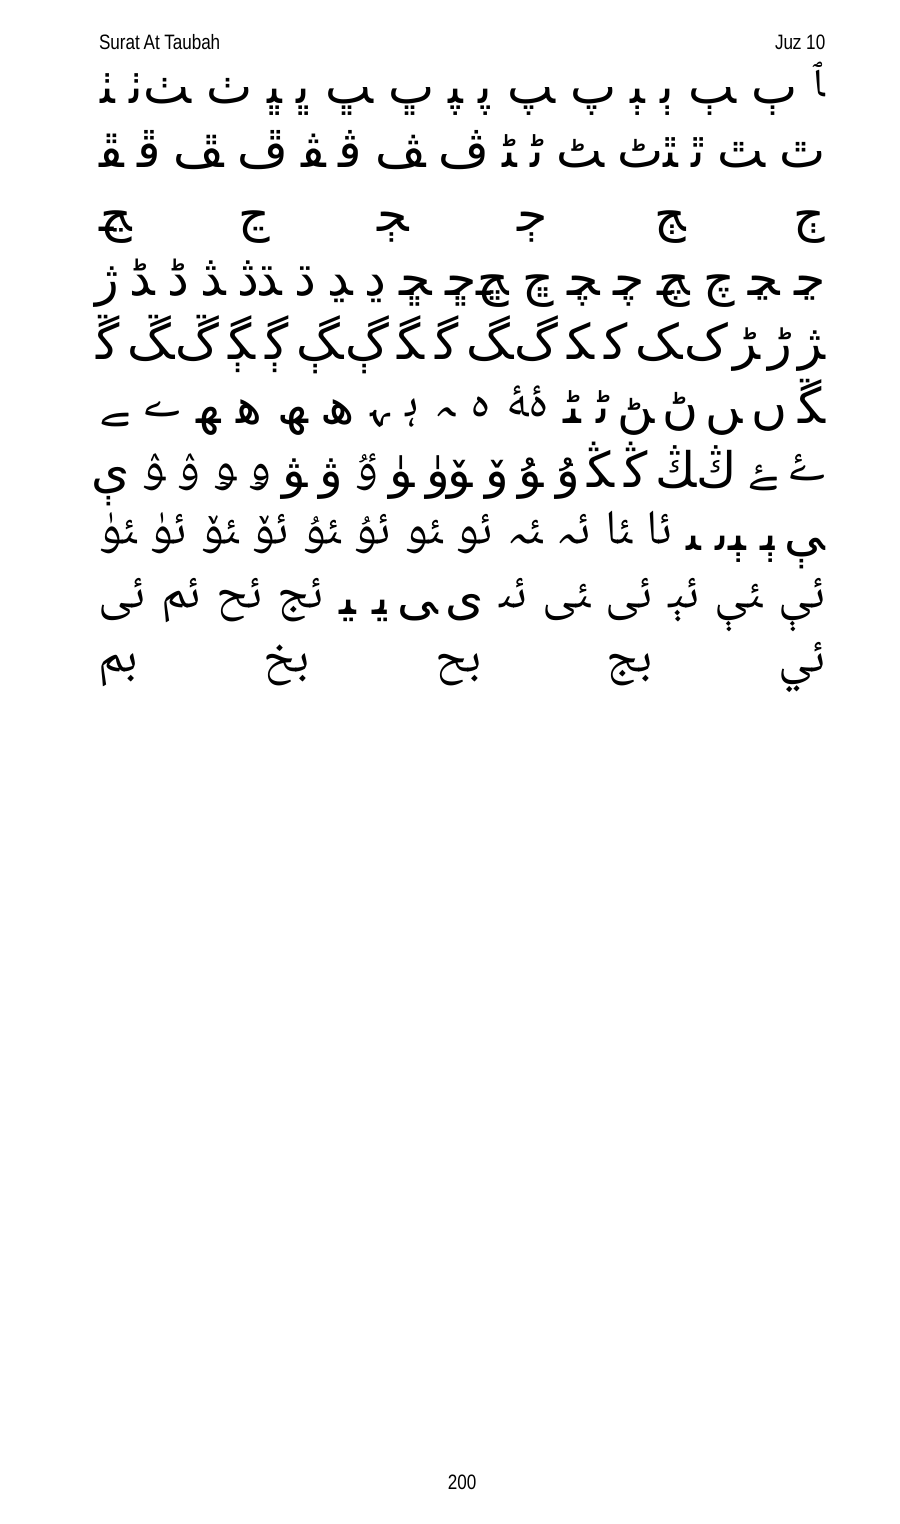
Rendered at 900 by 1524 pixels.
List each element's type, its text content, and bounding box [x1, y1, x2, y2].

text ﭑ ﭒ ﭓ ﭔ ﭕ ﭖ ﭗ ﭘ ﭙ ﭚ ﭛ ﭜ ﭝ ﭞ ﭟﭠ ﭡ ﭢ ﭣ ﭤ ﭥﭦ ﭧ ﭨ ﭩ ﭪ ﭫ ﭬ ﭭ ﭮ ﭯ ﭰ ﭱ ﭲ ﭳ ﭴ ﭵ ﭶ ﭷ [99, 60, 825, 252]
text ﭸ ﭹ ﭺ ﭻ ﭼ ﭽ ﭾ ﭿﮀ ﮁ ﮂ ﮃ ﮄ ﮅﮆ ﮇ ﮈ ﮉ ﮊ ﮋ ﮌ ﮍ ﮎ ﮏ ﮐ ﮑ ﮒ ﮓ ﮔ ﮕ ﮖ ﮗ ﮘ ﮙ ﮚ ﮛ ﮜ ﮝ ﮞ ﮟ ﮠ ﮡ ﮢ ﮣ ﮤﮥ ﮦ ﮧ ﮨ ﮩ ﮪ ﮫ ﮬ ﮭ ﮮ ﮯ ﮰ ﮱ ﯓ ﯔ ﯕ ﯖ ﯗ ﯘ ﯙ ﯚﯛ ﯜ ﯝ ﯞ ﯟ ﯠ ﯡ ﯢ ﯣ ﯤ ﯥ ﯦ ﯧﯨ ﯩ ﯪ ﯫ ﯬ ﯭ ﯮ ﯯ ﯰ ﯱ ﯲ ﯳ ﯴ ﯵ ﯶ ﯷ ﯸ ﯹ ﯺ ﯻ ﯼ ﯽ ﯾ ﯿ ﰀ ﰁ ﰂ ﰃ ﰄ ﰅ ﰆ ﰇ ﰈ [99, 252, 825, 698]
